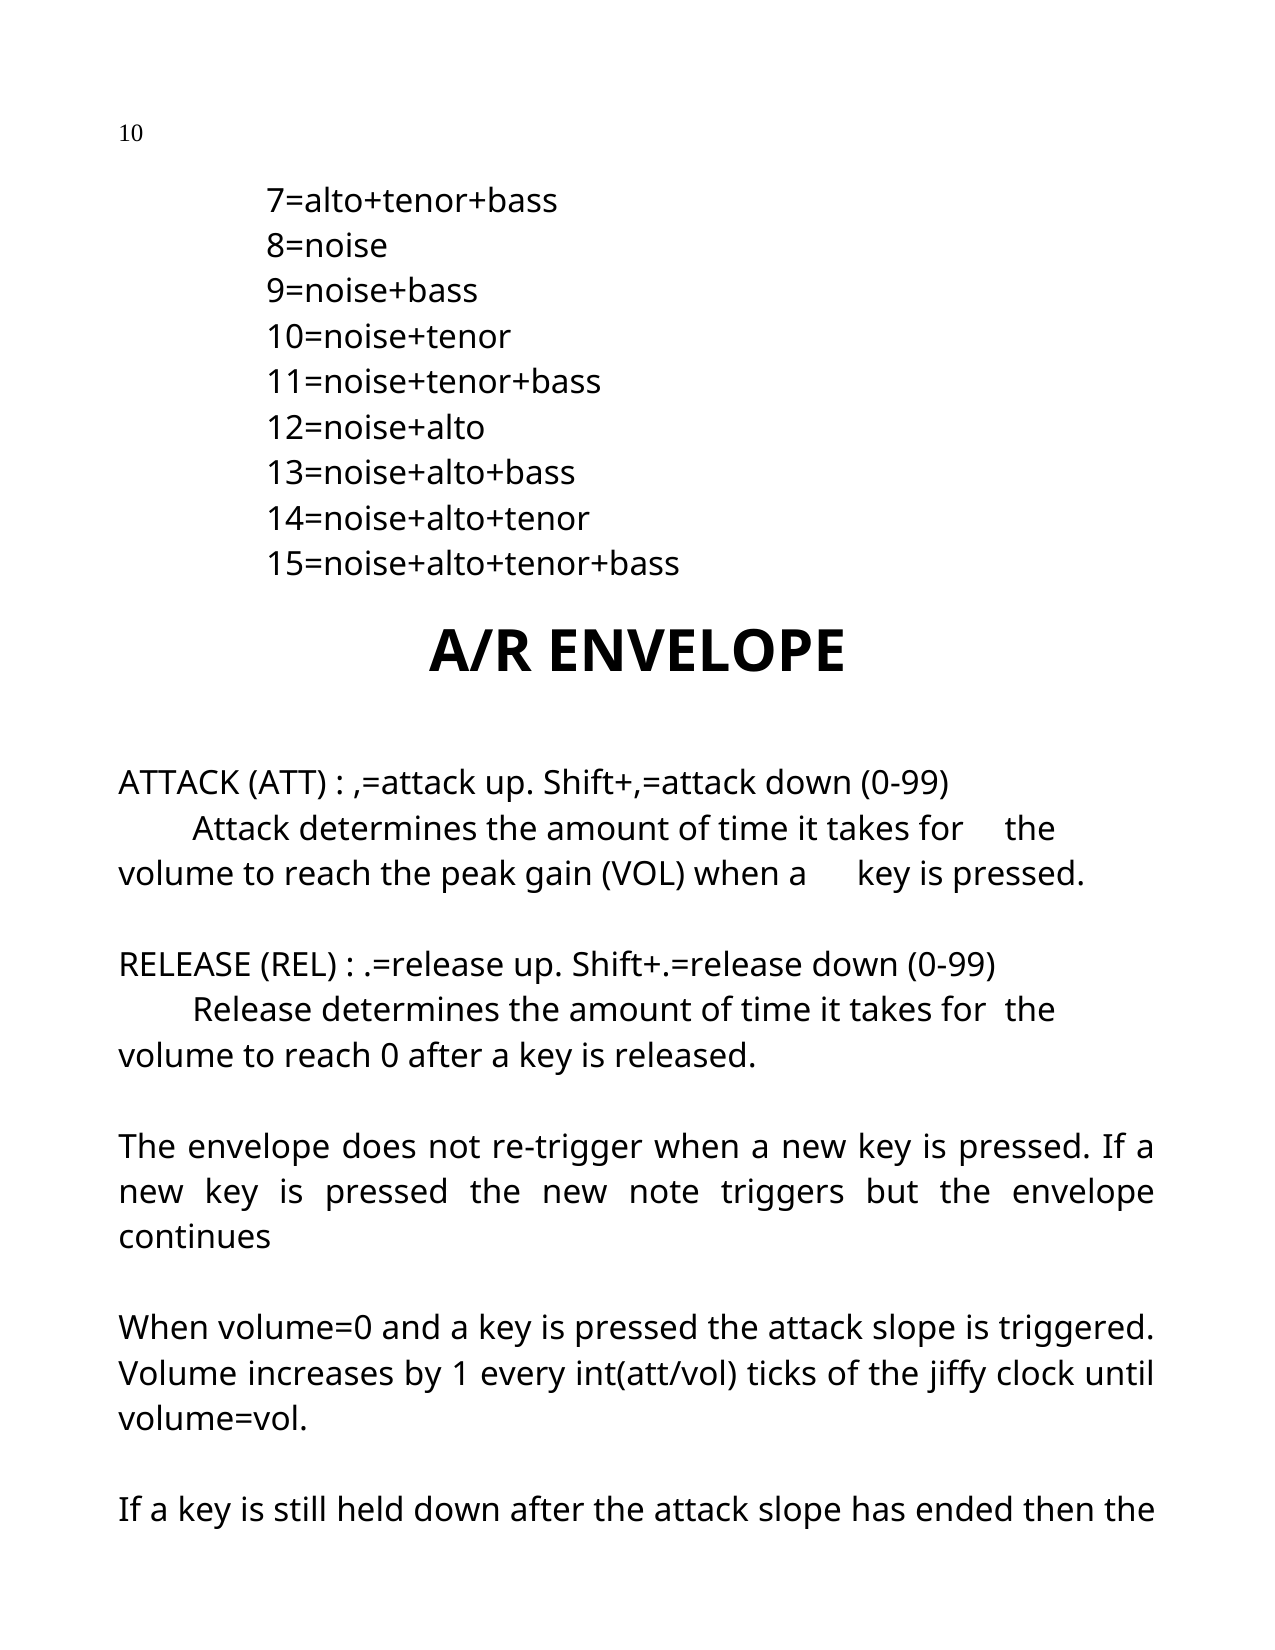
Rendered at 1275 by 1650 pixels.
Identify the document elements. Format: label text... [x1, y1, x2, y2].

text 8=noise [118, 222, 1157, 267]
text Attack determines the amount of time it takes for the volume to reach the peak gain (VOL) when a key is pressed. [118, 804, 1157, 895]
text 11=noise+tenor+bass [118, 358, 1157, 403]
text Release determines the amount of time it takes for the volume to reach 0 after a key is released. [118, 986, 1157, 1077]
text 14=noise+alto+tenor [118, 494, 1157, 540]
text A/R ENVELOPE [118, 609, 1157, 688]
text 12=noise+alto [118, 403, 1157, 449]
text 7=alto+tenor+bass [118, 176, 1157, 222]
text 10=noise+tenor [118, 313, 1157, 358]
text If a key is still held down after the attack slope has ended then the [118, 1486, 1157, 1531]
text When volume=0 and a key is pressed the attack slope is triggered. Volume increases by 1 every int(att/vol) ticks of the jiffy clock until volume=vol. [118, 1304, 1157, 1440]
text 15=noise+alto+tenor+bass [118, 540, 1157, 585]
text The envelope does not re-trigger when a new key is pressed. If a new key is pressed the new note triggers but the envelope continues [118, 1122, 1157, 1259]
text 13=noise+alto+bass [118, 449, 1157, 494]
text RELEASE (REL) : .=release up. Shift+.=release down (0-99) [118, 941, 1157, 986]
text ATTACK (ATT) : ,=attack up. Shift+,=attack down (0-99) [118, 759, 1157, 804]
text 9=noise+bass [118, 267, 1157, 313]
